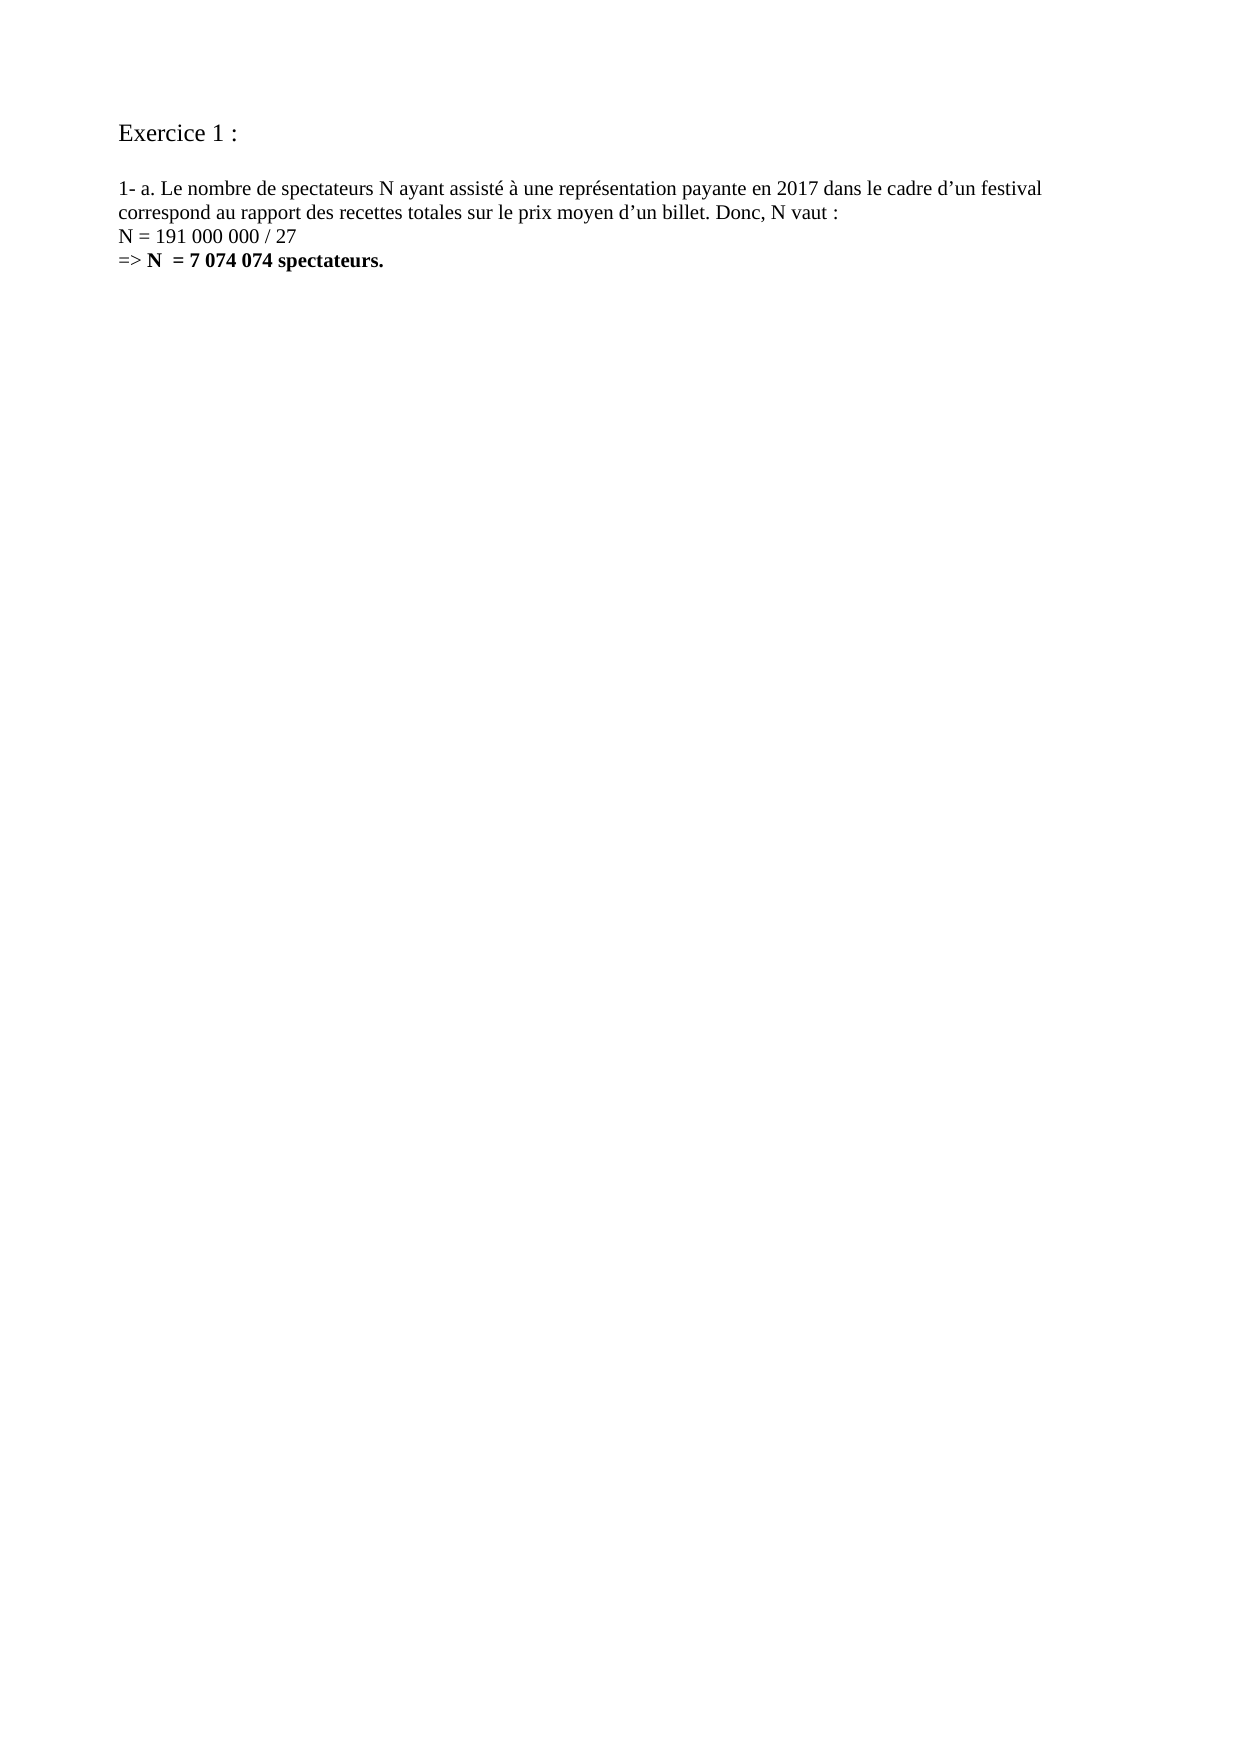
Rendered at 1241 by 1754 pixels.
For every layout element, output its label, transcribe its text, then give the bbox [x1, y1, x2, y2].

text => N = 7 074 074 spectateurs. [118, 248, 1122, 272]
text 1- a. Le nombre de spectateurs N ayant assisté à une représentation payante en 2017 dans le cadre d’un festival correspond au rapport des recettes totales sur le prix moyen d’un billet. Donc, N vaut : [118, 176, 1122, 224]
text Exercice 1 : [118, 118, 1122, 147]
text N = 191 000 000 / 27 [118, 224, 1122, 248]
